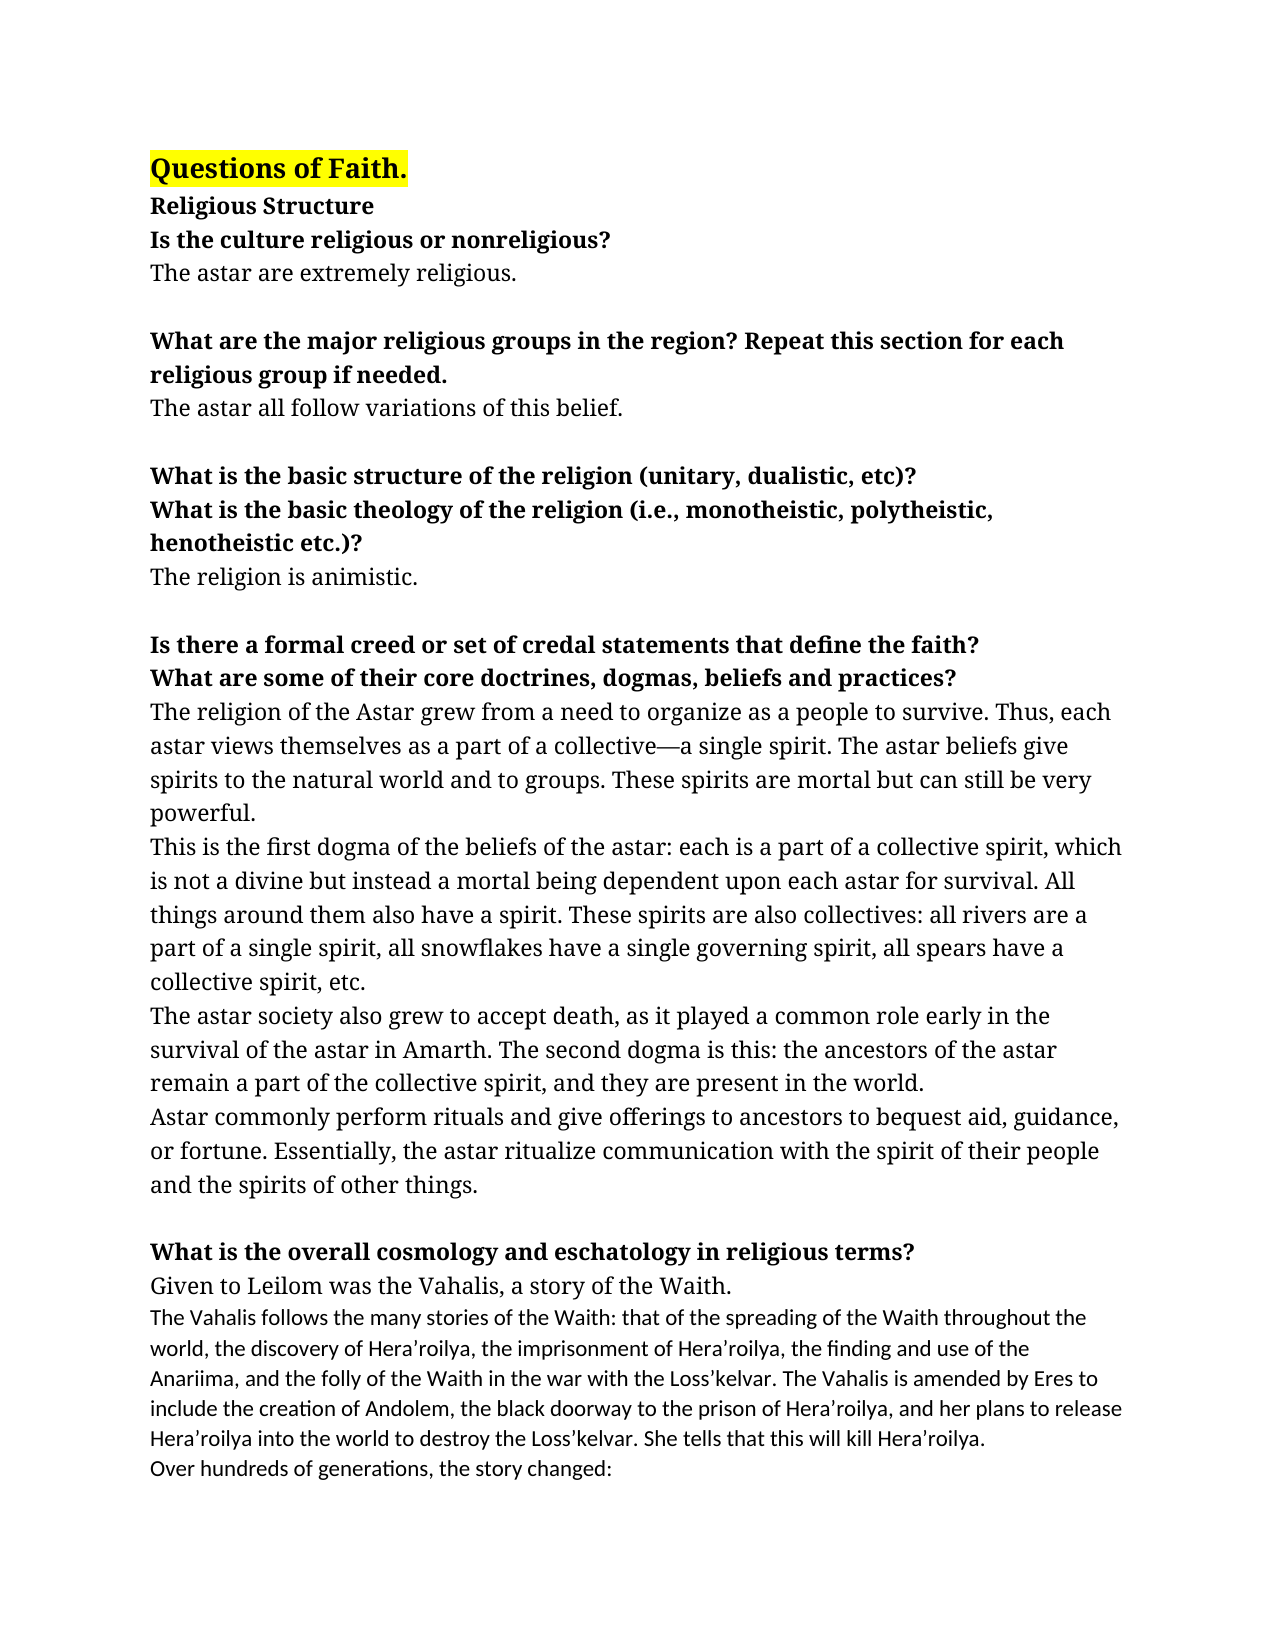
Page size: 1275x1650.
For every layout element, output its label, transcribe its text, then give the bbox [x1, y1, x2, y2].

text Is there a formal creed or set of credal statements that define the faith? [150, 628, 1125, 660]
text Religious Structure [150, 190, 1125, 221]
text What are some of their core doctrines, dogmas, beliefs and practices? The religion of the Astar grew from a need to organize as a people to survive. Thus, each astar views themselves as a part of a collective—a single spirit. The astar beliefs give spirits to the natural world and to groups. These spirits are mortal but can still be very powerful. [150, 662, 1125, 828]
text The Vahalis follows the many stories of the Waith: that of the spreading of the Waith throughout the world, the discovery of Hera’roilya, the imprisonment of Hera’roilya, the finding and use of the Anariima, and the folly of the Waith in the war with the Loss’kelvar. The Vahalis is amended by Eres to include the creation of Andolem, the black doorway to the prison of Hera’roilya, and her plans to release Hera’roilya into the world to destroy the Loss’kelvar. She tells that this will kill Hera’roilya. [150, 1303, 1125, 1452]
text Is the culture religious or nonreligious? [150, 223, 1125, 255]
text This is the first dogma of the beliefs of the astar: each is a part of a collective spirit, which is not a divine but instead a mortal being dependent upon each astar for survival. All things around them also have a spirit. These spirits are also collectives: all rivers are a part of a single spirit, all snowflakes have a single governing spirit, all spears have a collective spirit, etc. [150, 831, 1125, 997]
text Astar commonly perform rituals and give offerings to ancestors to bequest aid, guidance, or fortune. Essentially, the astar ritualize communication with the spirit of their people and the spirits of other things. [150, 1101, 1125, 1200]
text What is the overall cosmology and eschatology in religious terms? [150, 1236, 1125, 1267]
text The astar society also grew to accept death, as it played a common role early in the survival of the astar in Amarth. The second dogma is this: the ancestors of the astar remain a part of the collective spirit, and they are present in the world. [150, 1000, 1125, 1098]
text Given to Leilom was the Vahalis, a story of the Waith. [150, 1270, 1125, 1301]
text The astar are extremely religious. [150, 257, 1125, 288]
text What are the major religious groups in the region? Repeat this section for each religious group if needed. The astar all follow variations of this belief. [150, 291, 1125, 423]
text What is the basic structure of the religion (unitary, dualistic, etc)? What is the basic theology of the religion (i.e., monotheistic, polytheistic, henotheistic etc.)? The religion is animistic. [150, 460, 1125, 592]
text Over hundreds of generations, the story changed: [150, 1454, 1125, 1483]
text Questions of Faith. [150, 150, 1125, 187]
